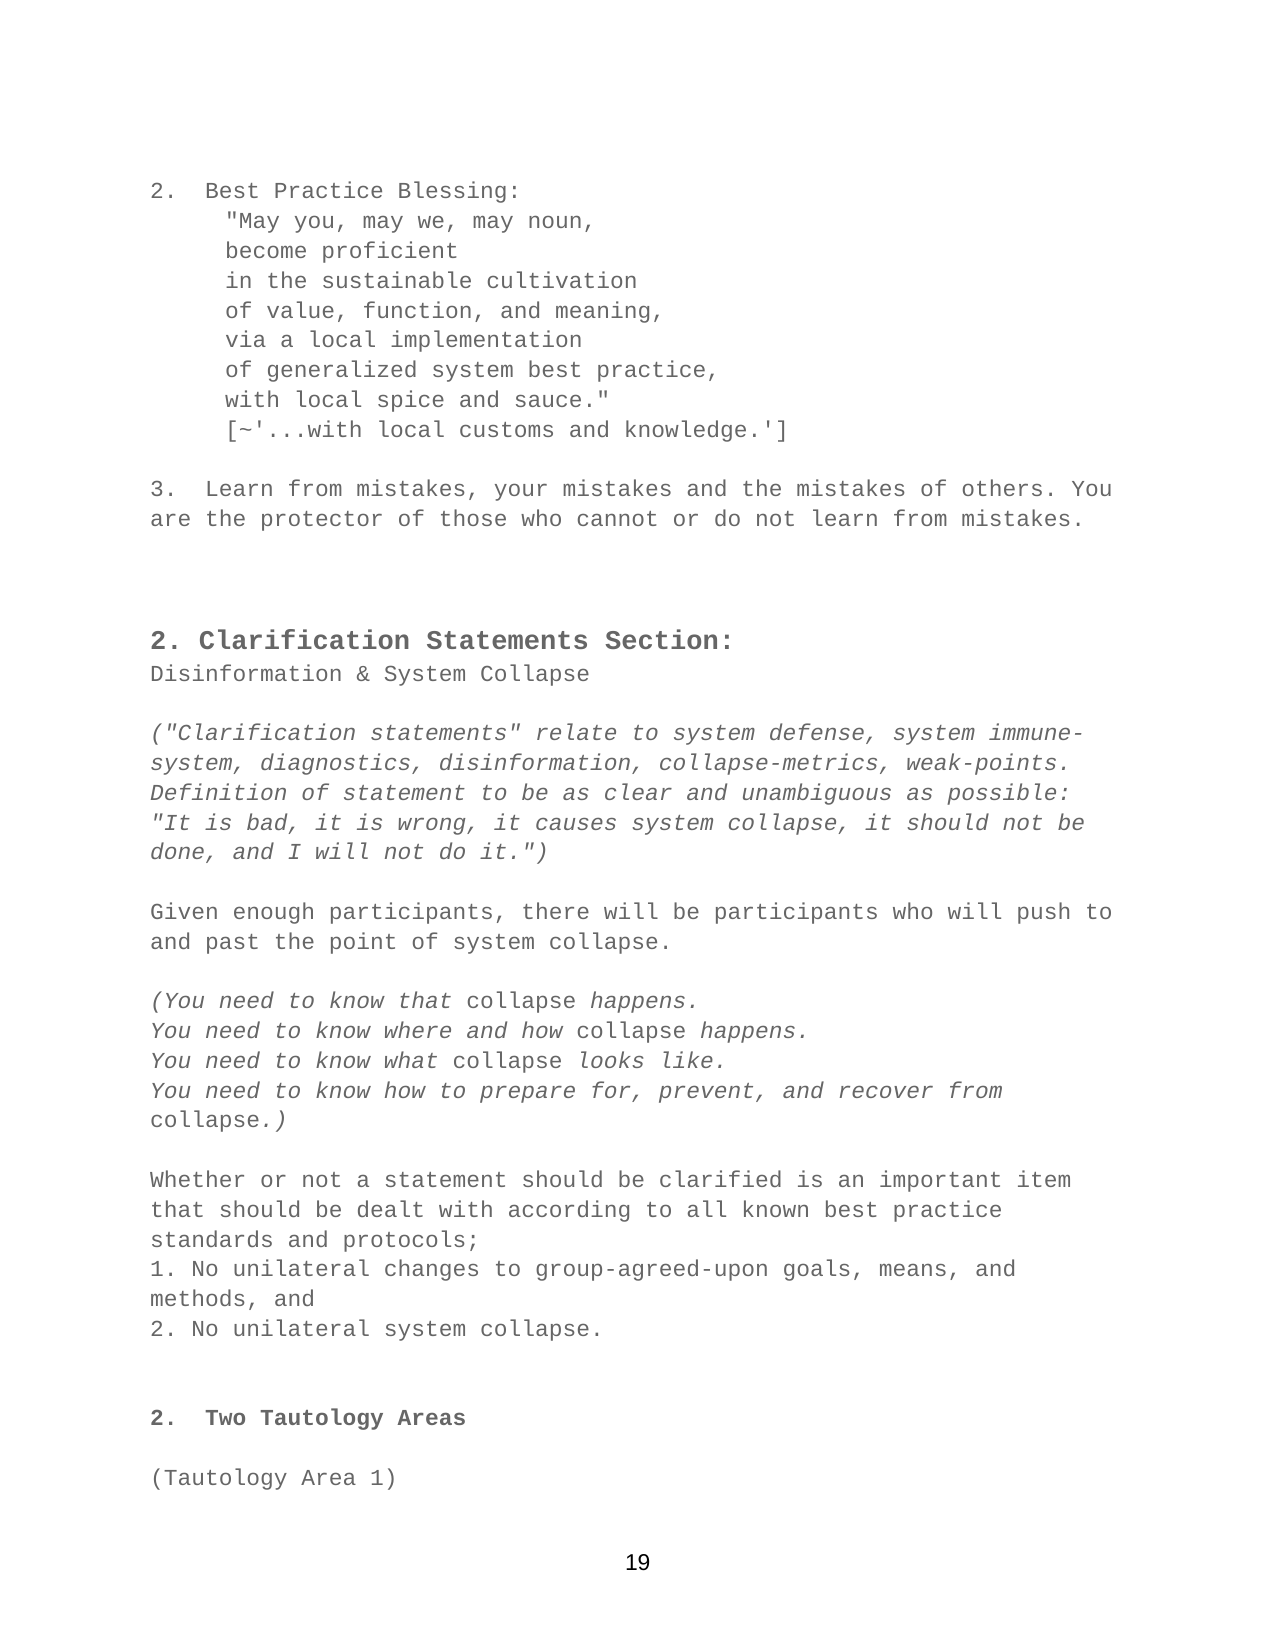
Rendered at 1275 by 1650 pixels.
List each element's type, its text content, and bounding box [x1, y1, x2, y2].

text (Tautology Area 1) [150, 1466, 1125, 1492]
text Disinformation & System Collapse [150, 662, 1125, 688]
text with local spice and sauce." [225, 388, 1125, 414]
text of generalized system best practice, [225, 358, 1125, 384]
text via a local implementation [225, 329, 1125, 355]
text You need to know where and how collapse happens. [150, 1019, 1125, 1045]
text 3. Learn from mistakes, your mistakes and the mistakes of others. You are the protector of those who cannot or do not learn from mistakes. [150, 478, 1125, 533]
text Given enough participants, there will be participants who will push to and past the point of system collapse. [150, 900, 1125, 956]
text in the sustainable cultivation [225, 269, 1125, 295]
text 2. Best Practice Blessing: [150, 180, 1125, 206]
text You need to know how to prepare for, prevent, and recover from collapse.) [150, 1079, 1125, 1135]
text Whether or not a statement should be clarified is an important item that should be dealt with according to all known best practice standards and protocols; [150, 1168, 1125, 1254]
text Definition of statement to be as clear and unambiguous as possible: "It is bad, it is wrong, it causes system collapse, it should not be done, and I will not do it.") [150, 781, 1125, 867]
text 2. Two Tautology Areas [150, 1407, 1125, 1433]
text (You need to know that collapse happens. [150, 990, 1125, 1016]
text You need to know what collapse looks like. [150, 1049, 1125, 1075]
text 2. No unilateral system collapse. [150, 1317, 1125, 1343]
text of value, function, and meaning, [225, 299, 1125, 325]
text 2. Clarification Statements Section: [150, 627, 1125, 657]
text become proficient [225, 239, 1125, 265]
text [~'...with local customs and knowledge.'] [225, 418, 1125, 444]
text 1. No unilateral changes to group-agreed-upon goals, means, and methods, and [150, 1258, 1125, 1313]
text ("Clarification statements" relate to system defense, system immune-system, diagnostics, disinformation, collapse-metrics, weak-points. [150, 722, 1125, 777]
text "May you, may we, may noun, [225, 209, 1125, 236]
